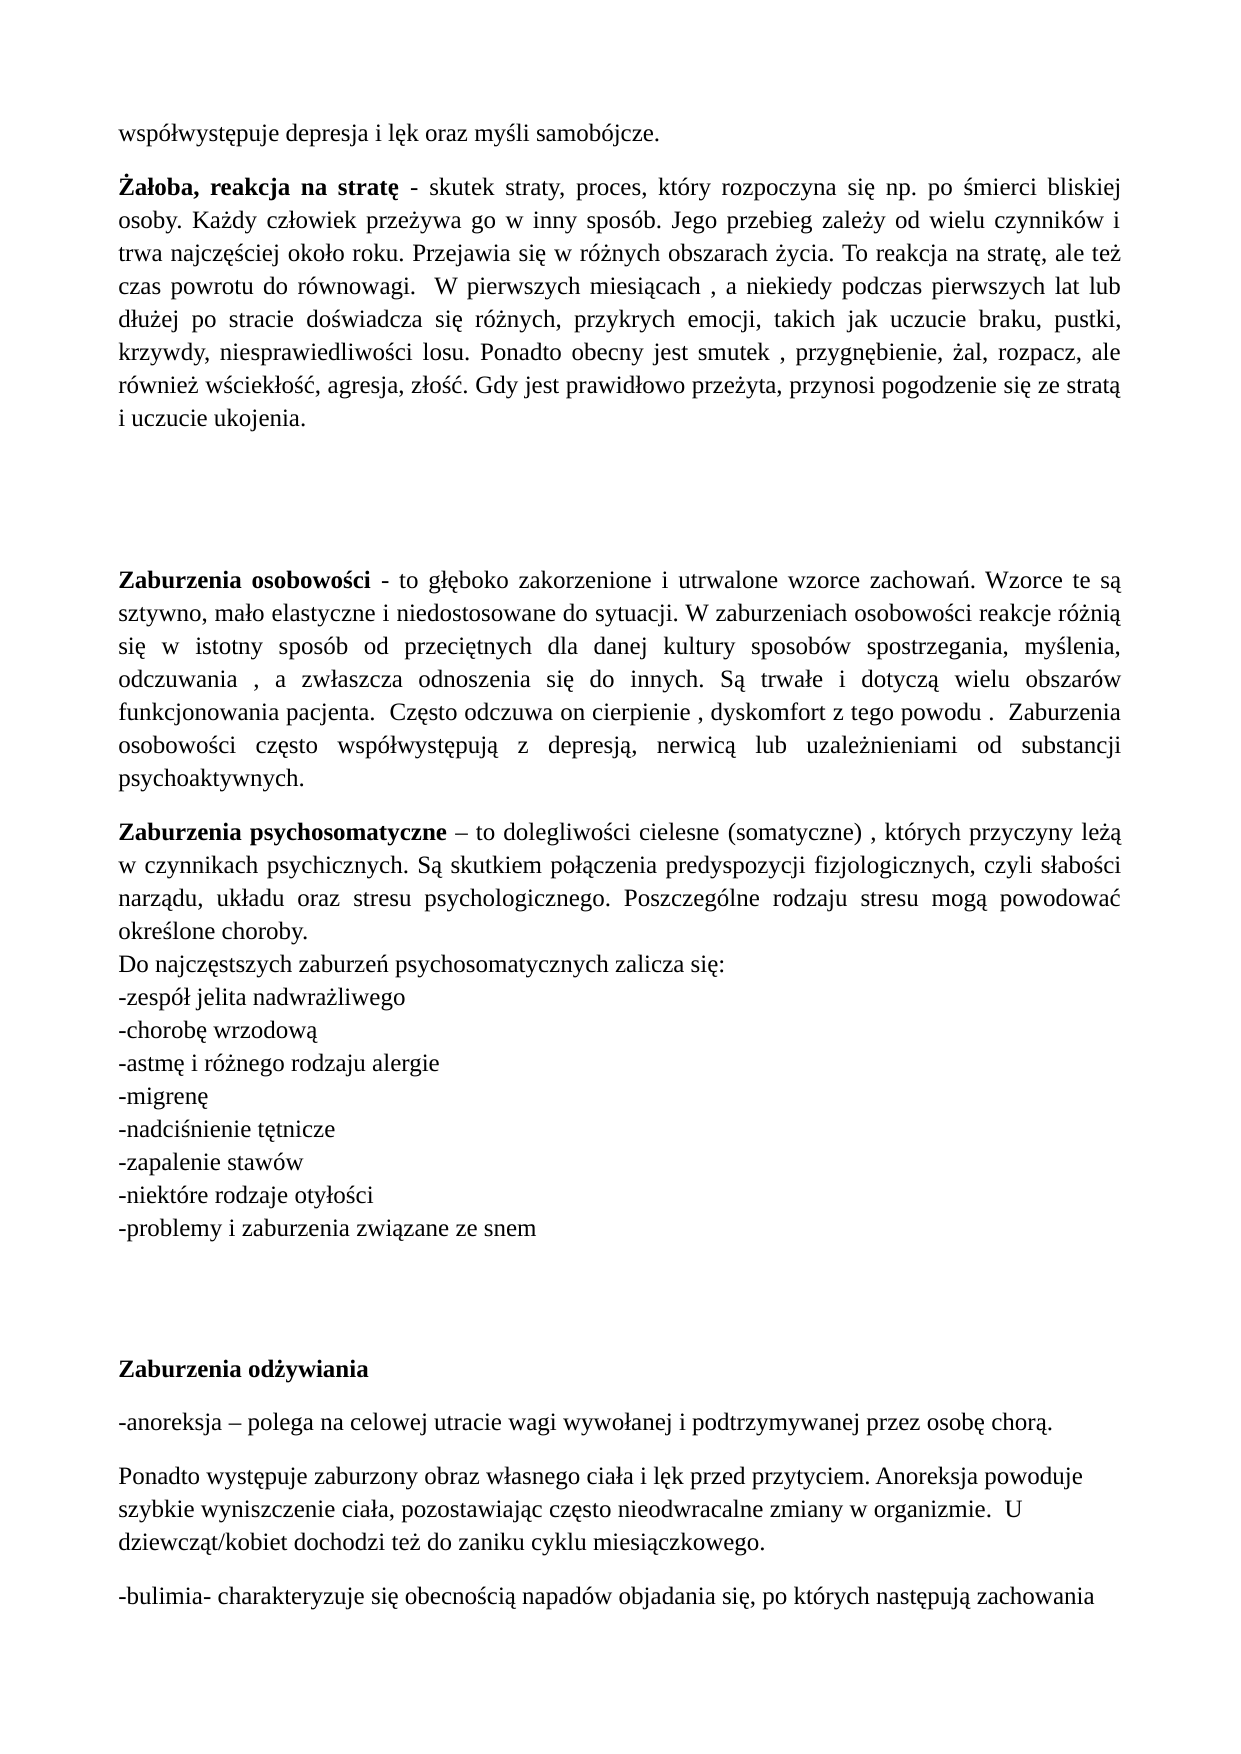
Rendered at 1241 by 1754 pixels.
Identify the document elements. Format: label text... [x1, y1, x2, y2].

text -bulimia- charakteryzuje się obecnością napadów objadania się, po których następują zachowania [118, 1581, 1122, 1610]
text Zaburzenia osobowości - to głęboko zakorzenione i utrwalone wzorce zachowań. Wzorce te są sztywno, mało elastyczne i niedostosowane do sytuacji. W zaburzeniach osobowości reakcje różnią się w istotny sposób od przeciętnych dla danej kultury sposobów spostrzegania, myślenia, odczuwania , a zwłaszcza odnoszenia się do innych. Są trwałe i dotyczą wielu obszarów funkcjonowania pacjenta. Często odczuwa on cierpienie , dyskomfort z tego powodu . Zaburzenia osobowości często współwystępują z depresją, nerwicą lub uzależnieniami od substancji psychoaktywnych. [118, 565, 1122, 792]
text Żałoba, reakcja na stratę - skutek straty, proces, który rozpoczyna się np. po śmierci bliskiej osoby. Każdy człowiek przeżywa go w inny sposób. Jego przebieg zależy od wielu czynników i trwa najczęściej około roku. Przejawia się w różnych obszarach życia. To reakcja na stratę, ale też czas powrotu do równowagi. W pierwszych miesiącach , a niekiedy podczas pierwszych lat lub dłużej po stracie doświadcza się różnych, przykrych emocji, takich jak uczucie braku, pustki, krzywdy, niesprawiedliwości losu. Ponadto obecny jest smutek , przygnębienie, żal, rozpacz, ale również wściekłość, agresja, złość. Gdy jest prawidłowo przeżyta, przynosi pogodzenie się ze stratą i uczucie ukojenia. [118, 172, 1122, 432]
text Ponadto występuje zaburzony obraz własnego ciała i lęk przed przytyciem. Anoreksja powoduje szybkie wyniszczenie ciała, pozostawiając często nieodwracalne zmiany w organizmie. U dziewcząt/kobiet dochodzi też do zaniku cyklu miesiączkowego. [118, 1461, 1122, 1556]
text -zapalenie stawów [118, 1147, 1122, 1176]
text -migrenę [118, 1081, 1122, 1109]
text -chorobę wrzodową [118, 1015, 1122, 1043]
text Zaburzenia psychosomatyczne – to dolegliwości cielesne (somatyczne) , których przyczyny leżą w czynnikach psychicznych. Są skutkiem połączenia predyspozycji fizjologicznych, czyli słabości narządu, układu oraz stresu psychologicznego. Poszczególne rodzaju stresu mogą powodować określone choroby. [118, 817, 1122, 944]
text -anoreksja – polega na celowej utracie wagi wywołanej i podtrzymywanej przez osobę chorą. [118, 1407, 1122, 1436]
text Zaburzenia odżywiania [118, 1354, 1122, 1382]
text -astmę i różnego rodzaju alergie [118, 1048, 1122, 1077]
text -problemy i zaburzenia związane ze snem [118, 1213, 1122, 1242]
text współwystępuje depresja i lęk oraz myśli samobójcze. [118, 118, 1122, 147]
text -niektóre rodzaje otyłości [118, 1180, 1122, 1209]
text Do najczęstszych zaburzeń psychosomatycznych zalicza się: [118, 949, 1122, 977]
text -nadciśnienie tętnicze [118, 1114, 1122, 1143]
text -zespół jelita nadwrażliwego [118, 982, 1122, 1011]
